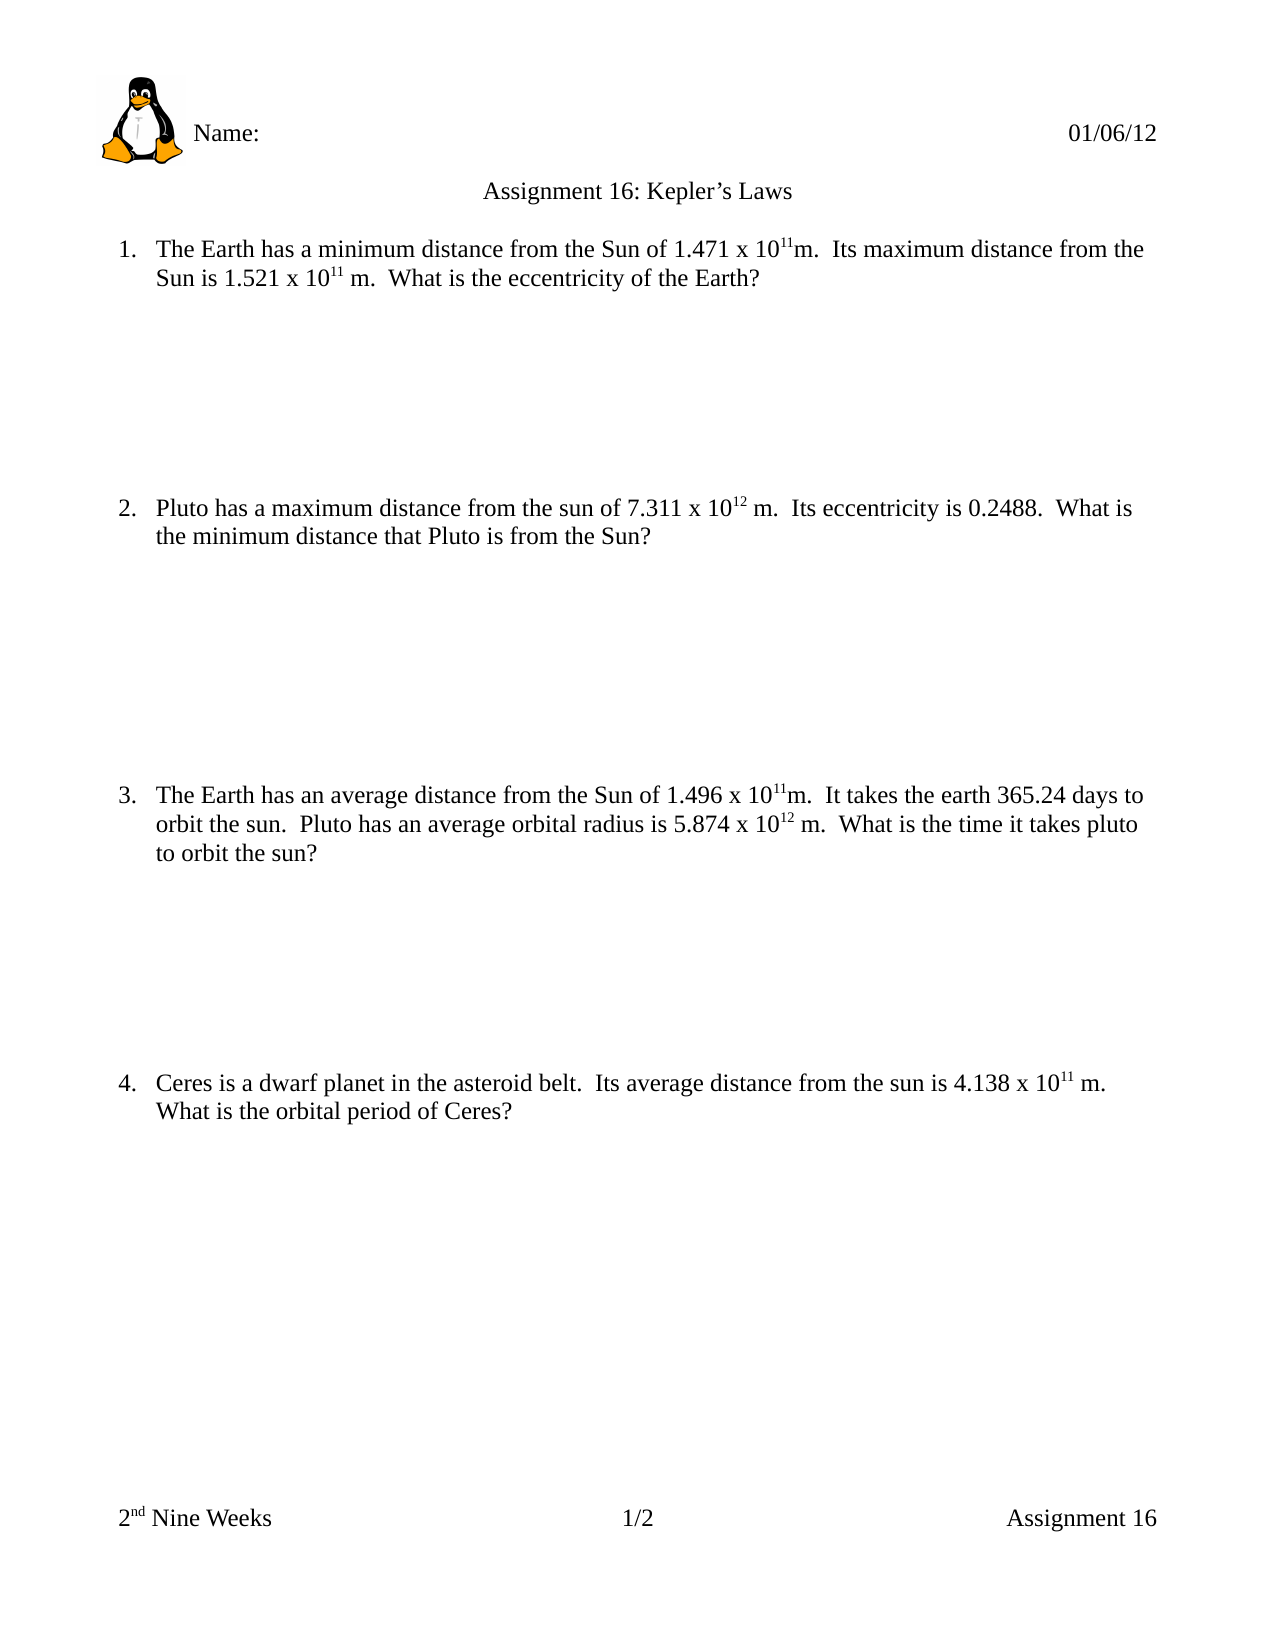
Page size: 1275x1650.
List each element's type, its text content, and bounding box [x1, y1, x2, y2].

list The Earth has a minimum distance from the Sun of 1.471 x 1011m. Its maximum distance from the Sun is 1.521 x 1011 m. What is the eccentricity of the Earth? [118, 234, 1157, 291]
list The Earth has an average distance from the Sun of 1.496 x 1011m. It takes the earth 365.24 days to orbit the sun. Pluto has an average orbital radius is 5.874 x 1012 m. What is the time it takes pluto to orbit the sun? [118, 780, 1157, 866]
picture [95, 75, 186, 166]
list Ceres is a dwarf planet in the asteroid belt. Its average distance from the sun is 4.138 x 1011 m. What is the orbital period of Ceres? [118, 1068, 1157, 1125]
list Pluto has a maximum distance from the sun of 7.311 x 1012 m. Its eccentricity is 0.2488. What is the minimum distance that Pluto is from the Sun? [118, 493, 1157, 550]
text Assignment 16: Kepler’s Laws [118, 176, 1157, 205]
